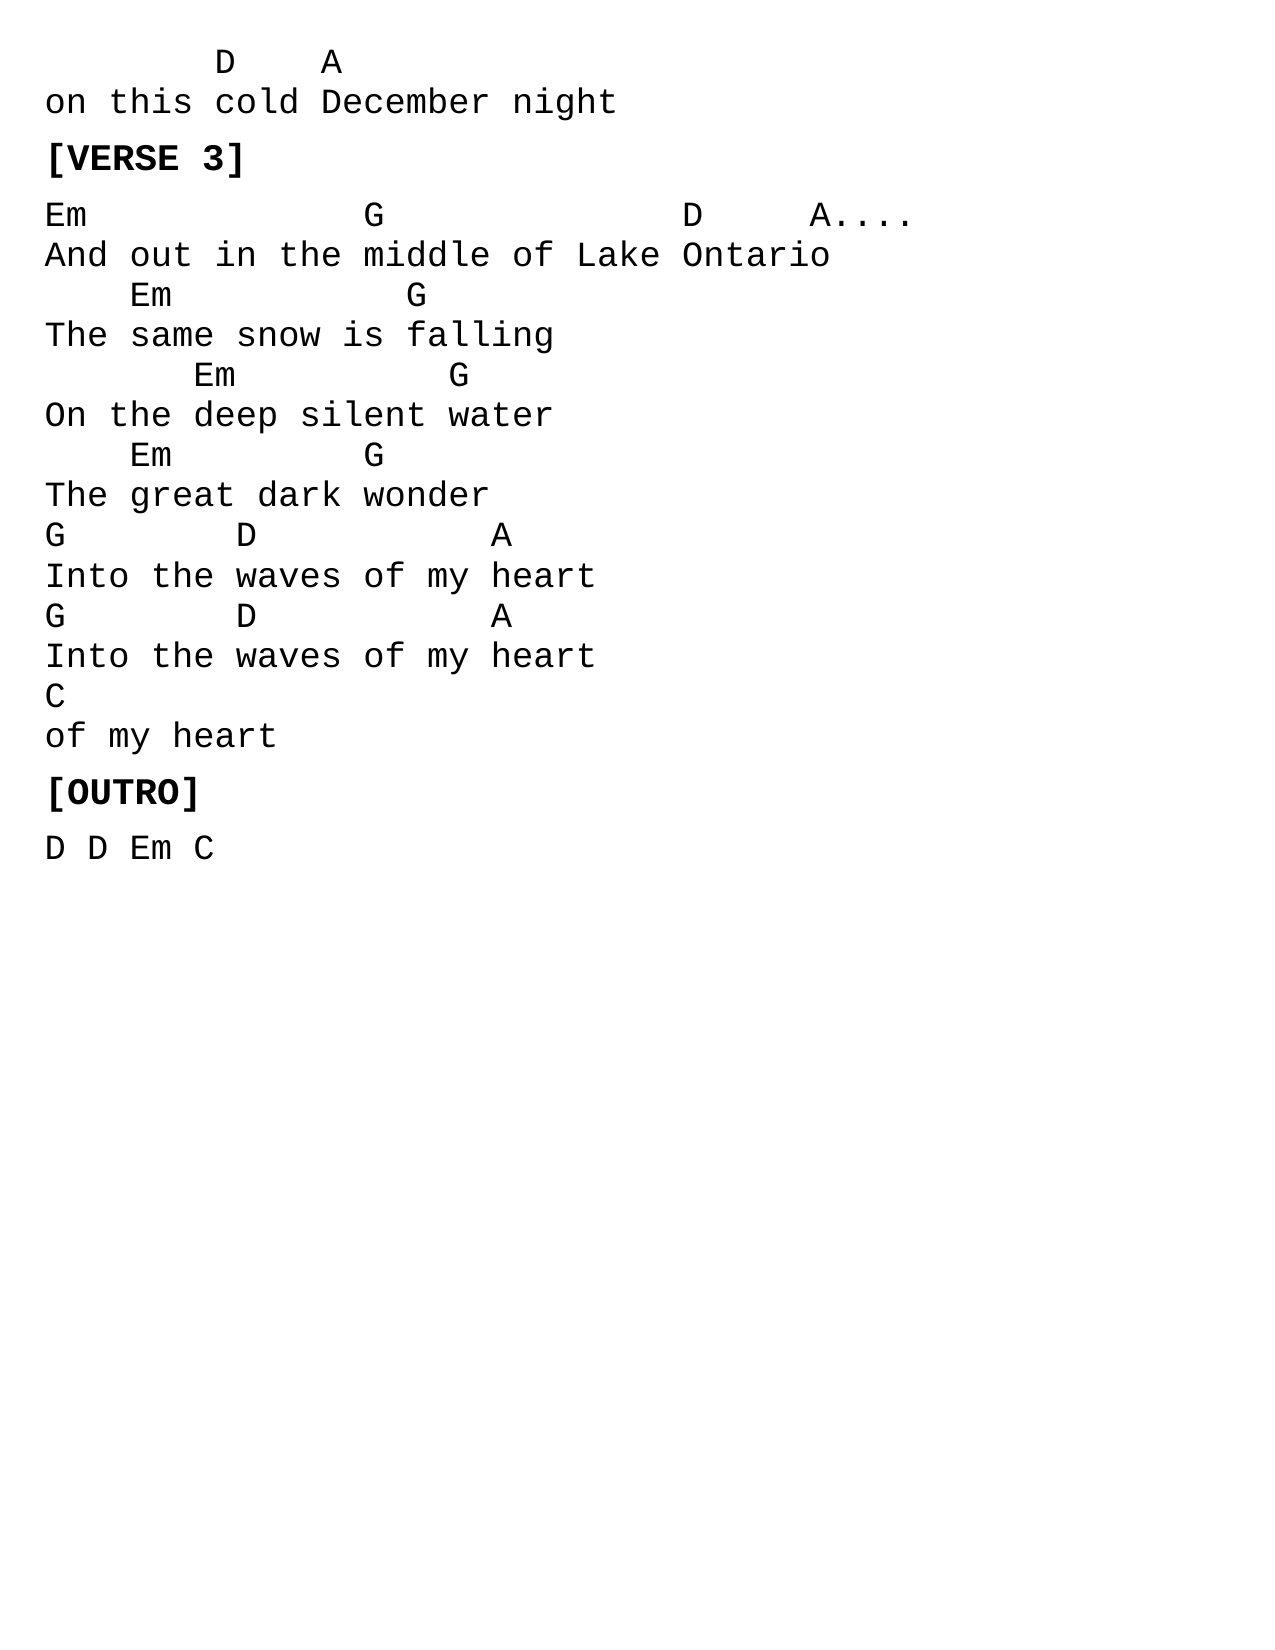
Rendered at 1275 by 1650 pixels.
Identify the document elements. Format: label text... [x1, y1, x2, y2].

text Em G D A.... [44, 197, 1098, 237]
text D D Em C [44, 830, 1098, 870]
text The great dark wonder [44, 477, 1098, 517]
text G D A [44, 517, 1098, 557]
text D A [44, 44, 1098, 84]
text C [44, 678, 1098, 718]
text Em G [44, 277, 1098, 317]
subtitle [OUTRO] [44, 773, 1098, 815]
text The same snow is falling [44, 317, 1098, 357]
text On the deep silent water [44, 397, 1098, 437]
text And out in the middle of Lake Ontario [44, 237, 1098, 277]
text on this cold December night [44, 84, 1098, 124]
text Em G [44, 357, 1098, 397]
subtitle [VERSE 3] [44, 139, 1098, 182]
text G D A [44, 598, 1098, 638]
text Into the waves of my heart [44, 557, 1098, 598]
text of my heart [44, 718, 1098, 758]
text Into the waves of my heart [44, 638, 1098, 678]
text Em G [44, 437, 1098, 477]
